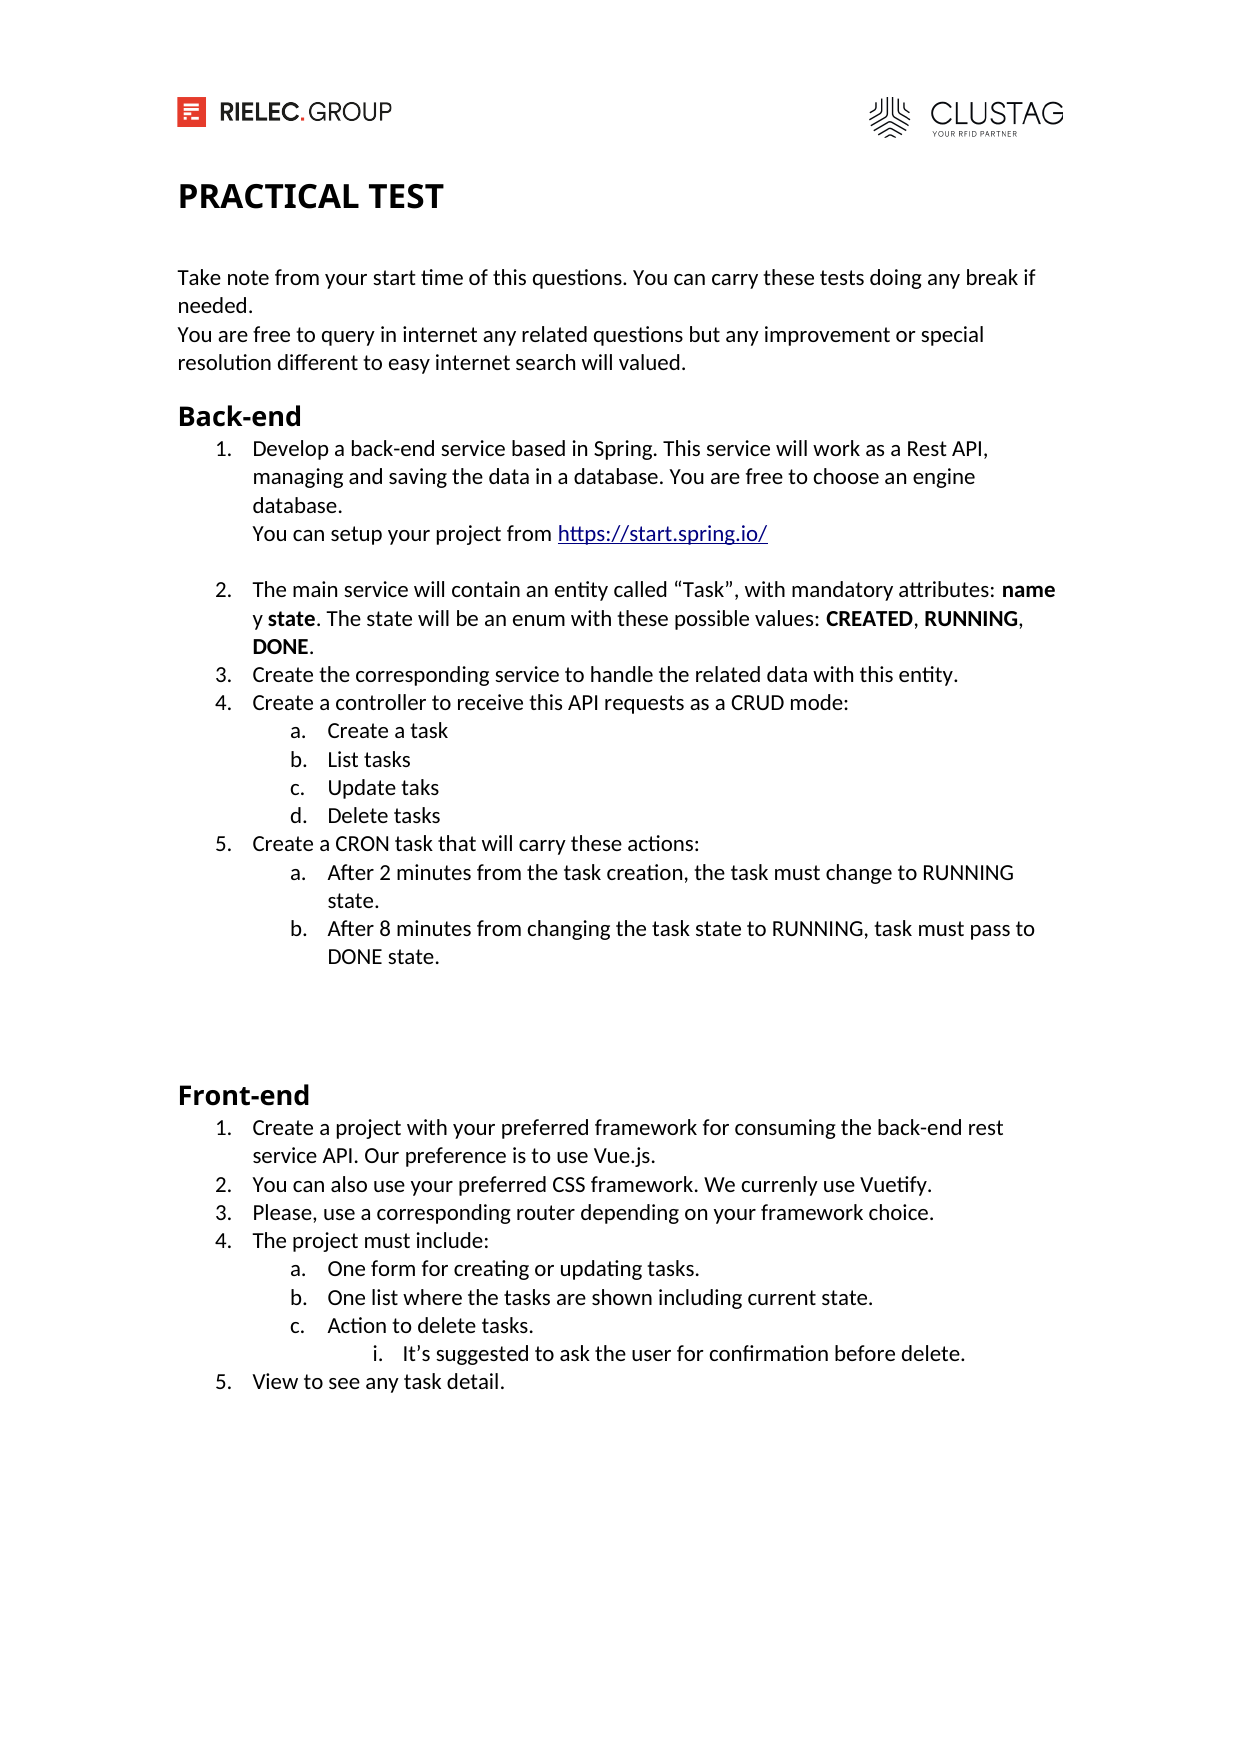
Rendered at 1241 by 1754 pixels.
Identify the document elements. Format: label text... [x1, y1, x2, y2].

list One list where the tasks are shown including current state. [290, 1283, 1063, 1311]
list After 8 minutes from changing the task state to RUNNING, task must pass to DONE state. [290, 914, 1063, 970]
list Create a controller to receive this API requests as a CRUD mode: [215, 688, 1063, 716]
subtitle Front-end [177, 1076, 1063, 1113]
list You can also use your preferred CSS framework. We currenly use Vuetify. [215, 1170, 1063, 1198]
picture [177, 97, 392, 127]
list Create the corresponding service to handle the related data with this entity. [215, 660, 1063, 688]
list Action to delete tasks. [290, 1311, 1063, 1339]
list The project must include: [215, 1226, 1063, 1254]
list List tasks [290, 745, 1063, 773]
list Please, use a corresponding router depending on your framework choice. [215, 1198, 1063, 1226]
subtitle Back-end [177, 397, 1063, 434]
list After 2 minutes from the task creation, the task must change to RUNNING state. [290, 858, 1063, 914]
list View to see any task detail. [215, 1367, 1063, 1395]
list Develop a back-end service based in Spring. This service will work as a Rest API, managing and saving the data in a database. You are free to choose an engine database. [215, 434, 1063, 519]
picture [869, 97, 1063, 138]
list It’s suggested to ask the user for confirmation before delete. [383, 1339, 1063, 1367]
list You can setup your project from https://start.spring.io/ [252, 519, 1063, 547]
list One form for creating or updating tasks. [290, 1254, 1063, 1282]
list The main service will contain an entity called “Task”, with mandatory attributes: name y state. The state will be an enum with these possible values: CREATED, RUNNING, DONE. [215, 575, 1063, 660]
list Create a project with your preferred framework for consuming the back-end rest service API. Our preference is to use Vue.js. [215, 1113, 1063, 1169]
subtitle PRACTICAL TEST [177, 173, 1063, 218]
list Create a CRON task that will carry these actions: [215, 829, 1063, 857]
list Update taks [290, 773, 1063, 801]
list Delete tasks [290, 801, 1063, 829]
text Take note from your start time of this questions. You can carry these tests doing any break if needed. You are free to query in internet any related questions but any improvement or special resolution different to easy internet search will valued. [177, 263, 1063, 376]
list Create a task [290, 717, 1063, 744]
